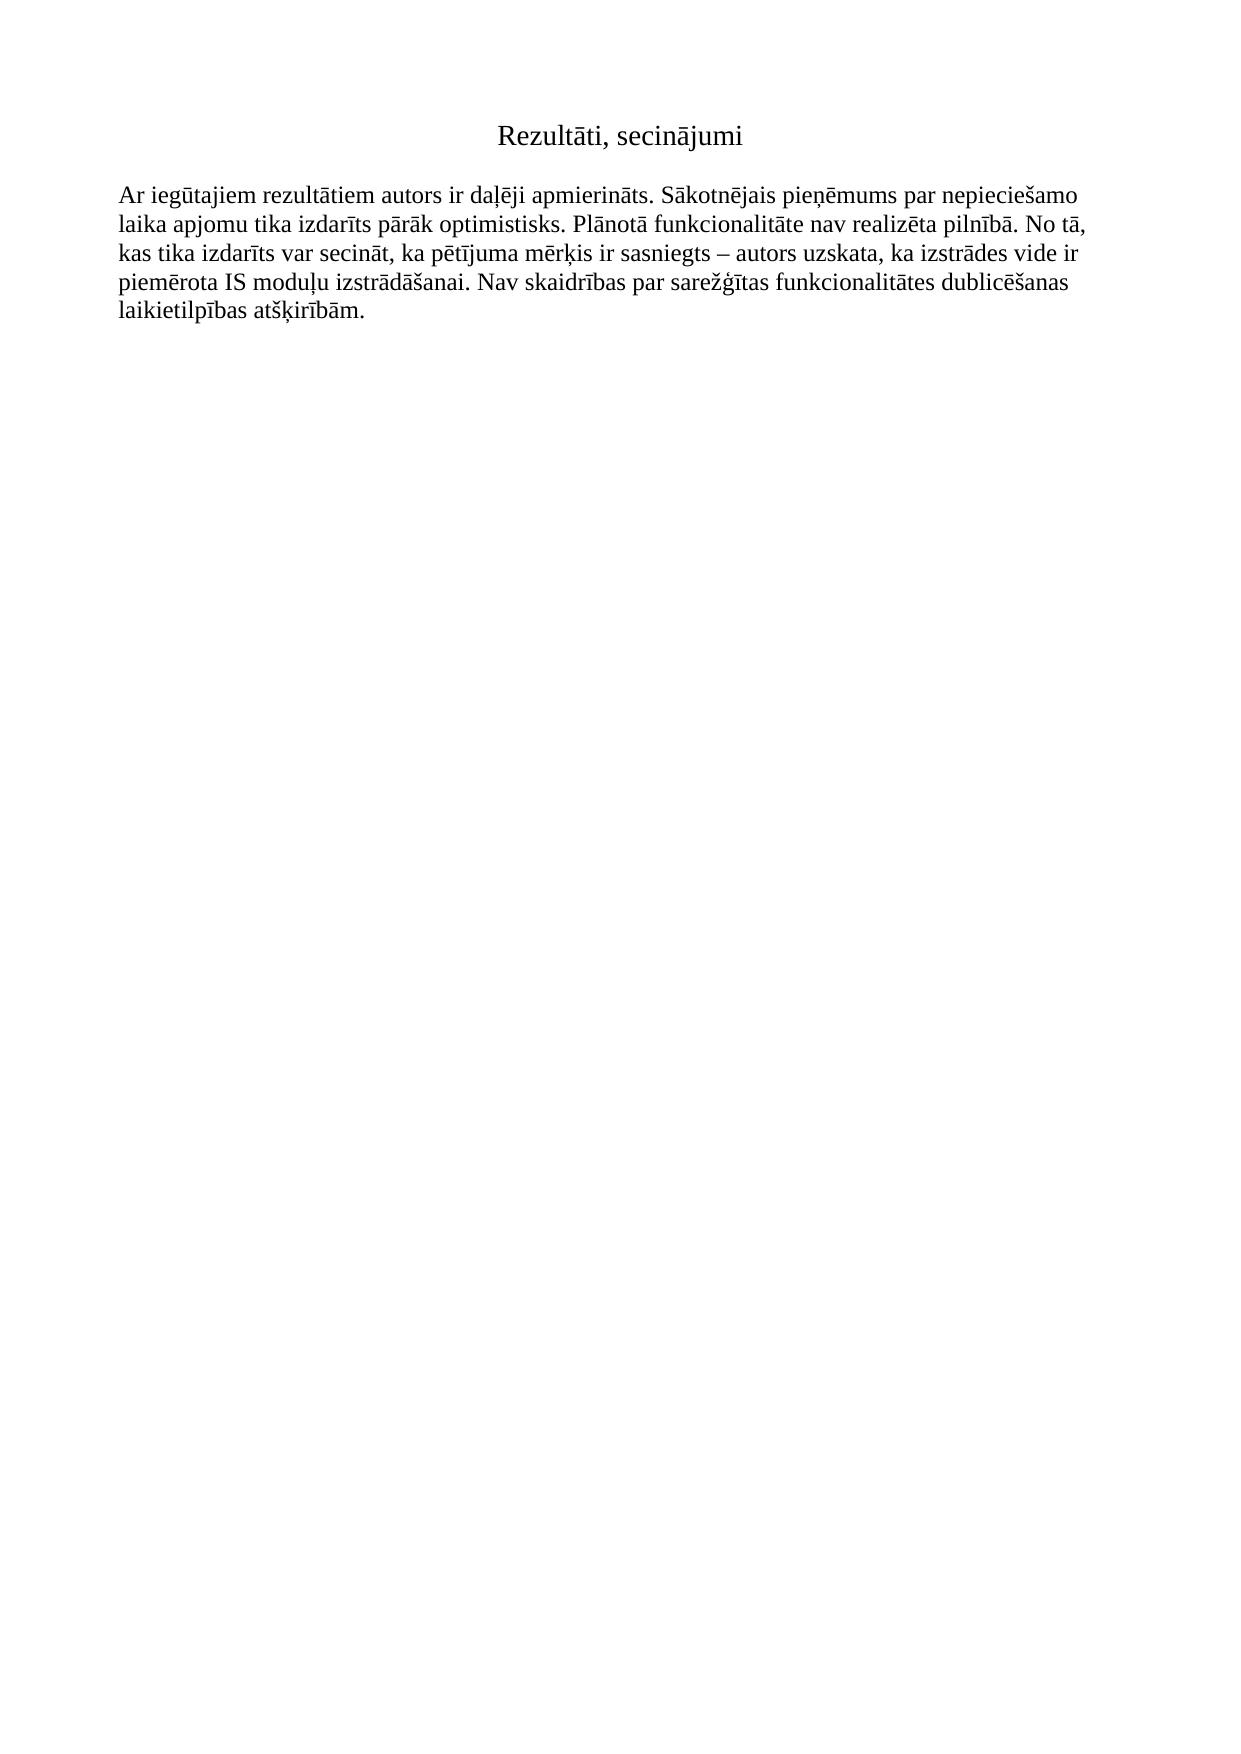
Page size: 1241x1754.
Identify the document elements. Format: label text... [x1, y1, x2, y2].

subtitle Rezultāti, secinājumi [118, 118, 1122, 152]
text Ar iegūtajiem rezultātiem autors ir daļēji apmierināts. Sākotnējais pieņēmums par nepieciešamo laika apjomu tika izdarīts pārāk optimistisks. Plānotā funkcionalitāte nav realizēta pilnībā. No tā, kas tika izdarīts var secināt, ka pētījuma mērķis ir sasniegts – autors uzskata, ka izstrādes vide ir piemērota IS moduļu izstrādāšanai. Nav skaidrības par sarežģītas funkcionalitātes dublicēšanas laikietilpības atšķirībām. [118, 180, 1122, 324]
